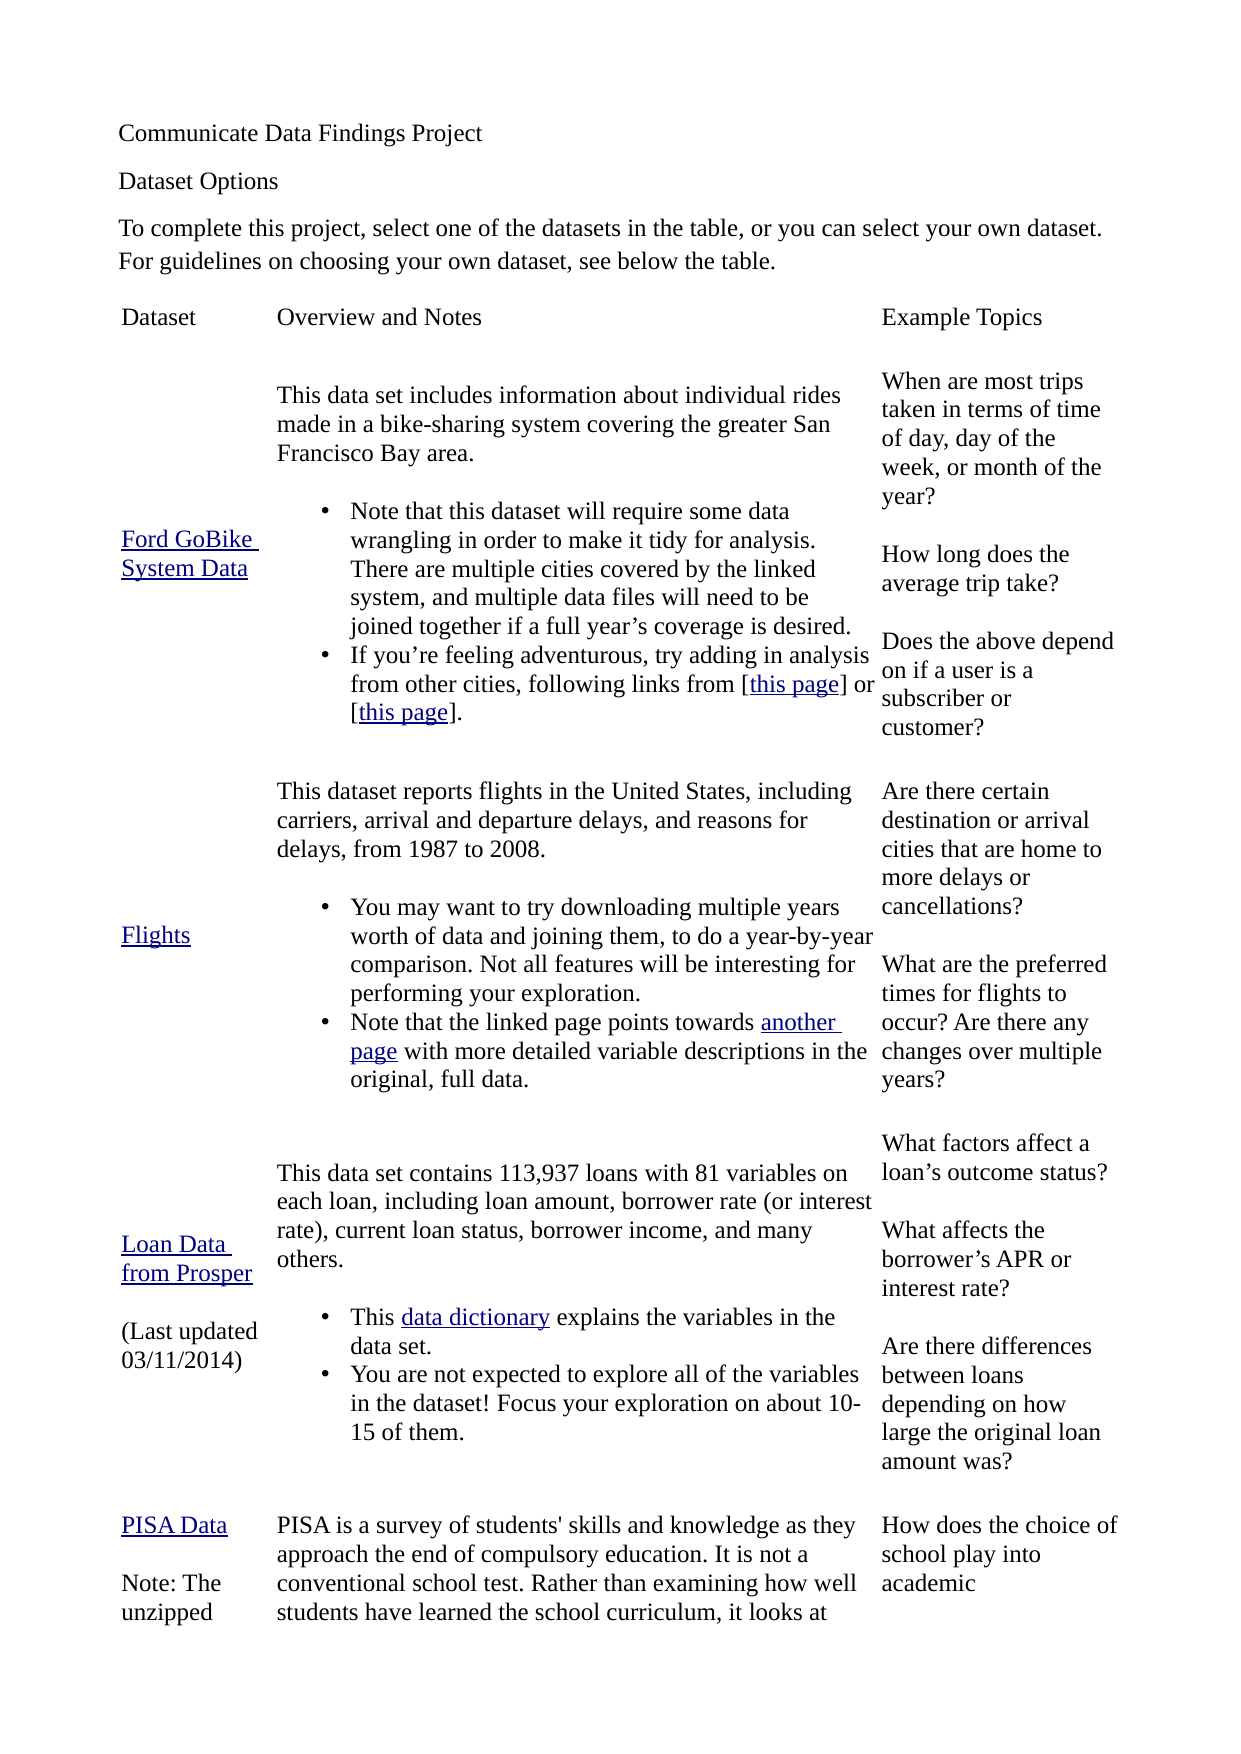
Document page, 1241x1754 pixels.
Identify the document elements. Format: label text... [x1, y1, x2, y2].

text To complete this project, select one of the datasets in the table, or you can select your own dataset. For guidelines on choosing your own dataset, see below the table. [118, 213, 1122, 275]
table_cell Loan Data from Prosper (Last updated 03/11/2014) [118, 1126, 274, 1507]
table_header Overview and Notes [274, 299, 878, 363]
table_cell Ford GoBike System Data [118, 363, 274, 773]
text Dataset Options [118, 166, 1122, 194]
table_header Dataset [118, 299, 274, 363]
table_cell What factors affect a loan’s outcome status? What affects the borrower’s APR or interest rate? Are there differences between loans depending on how large the original loan amount was? [879, 1126, 1122, 1507]
table_cell How does the choice of school play into academic [879, 1508, 1122, 1629]
table_cell Are there certain destination or arrival cities that are home to more delays or cancellations? What are the preferred times for flights to occur? Are there any changes over multiple years? [879, 773, 1122, 1126]
table_cell This data set contains 113,937 loans with 81 variables on each loan, including loan amount, borrower rate (or interest rate), current loan status, borrower income, and many others. This data dictionary explains the variables in the data set. You are not expected to explore all of the variables in the dataset! Focus your exploration on about 10-15 of them. [274, 1126, 878, 1507]
table_cell PISA Data Note: The unzipped [118, 1508, 274, 1629]
text Communicate Data Findings Project [118, 118, 1122, 147]
table_cell PISA is a survey of students' skills and knowledge as they approach the end of compulsory education. It is not a conventional school test. Rather than examining how well students have learned the school curriculum, it looks at [274, 1508, 878, 1629]
table_cell This dataset reports flights in the United States, including carriers, arrival and departure delays, and reasons for delays, from 1987 to 2008. You may want to try downloading multiple years worth of data and joining them, to do a year-by-year comparison. Not all features will be interesting for performing your exploration. Note that the linked page points towards another page with more detailed variable descriptions in the original, full data. [274, 773, 878, 1126]
table_cell This data set includes information about individual rides made in a bike-sharing system covering the greater San Francisco Bay area. Note that this dataset will require some data wrangling in order to make it tidy for analysis. There are multiple cities covered by the linked system, and multiple data files will need to be joined together if a full year’s coverage is desired. If you’re feeling adventurous, try adding in analysis from other cities, following links from [this page] or [this page]. [274, 363, 878, 773]
table_cell When are most trips taken in terms of time of day, day of the week, or month of the year? How long does the average trip take? Does the above depend on if a user is a subscriber or customer? [879, 363, 1122, 773]
table_cell Flights [118, 773, 274, 1126]
table_header Example Topics [879, 299, 1122, 363]
